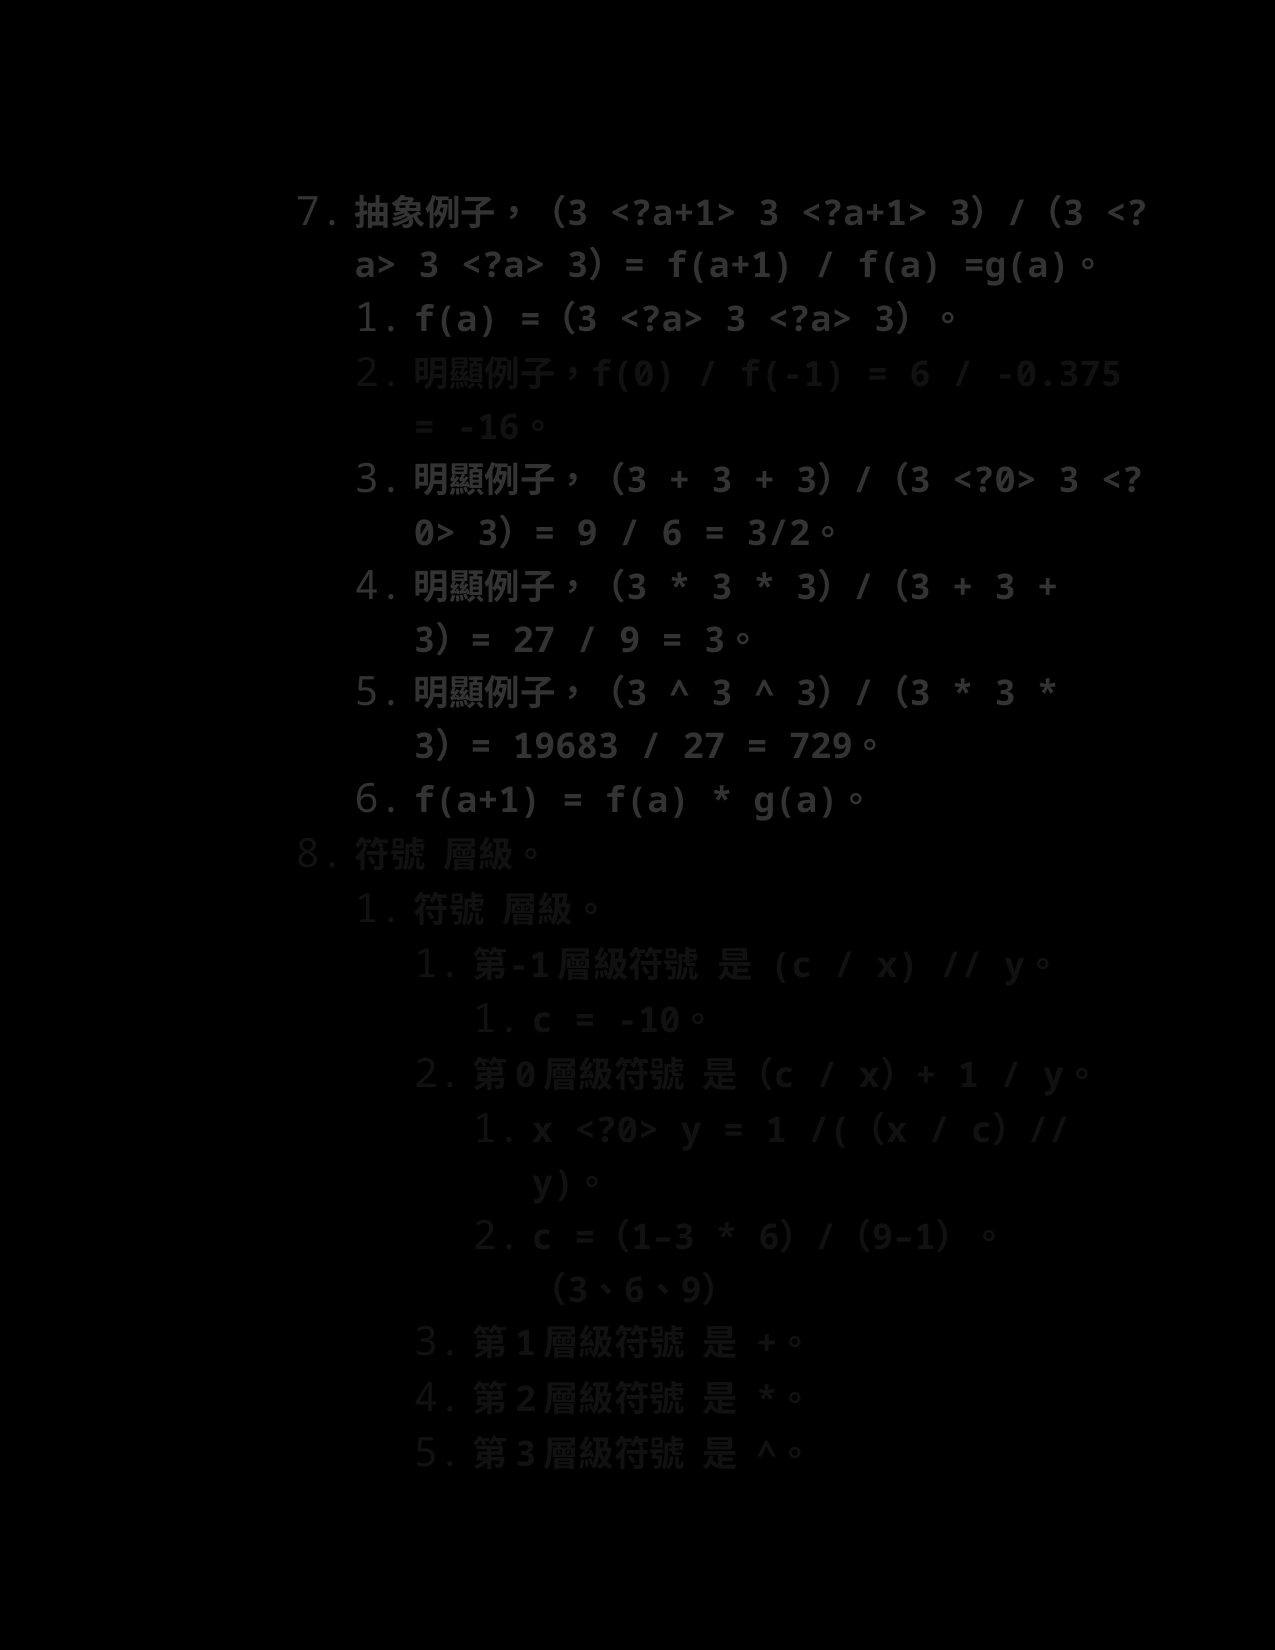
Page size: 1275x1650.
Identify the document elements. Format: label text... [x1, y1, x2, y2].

list 明顯例子，（3 * 3 * 3）/（3 + 3 + 3）= 27 / 9 = 3。 [354, 556, 1157, 663]
list 第1層級符號 是 +。 [413, 1313, 1157, 1368]
list 符號 層級。 [295, 824, 1157, 879]
list 第3層級符號 是 ^。 [413, 1423, 1157, 1478]
list 明顯例子，（3 + 3 + 3）/（3 <?0> 3 <?0> 3）= 9 / 6 = 3/2。 [354, 450, 1157, 556]
list 第-1層級符號 是 (c / x) // y。 [413, 934, 1157, 989]
list 明顯例子，f(0) / f(-1) = 6 / -0.375 = -16。 [354, 343, 1157, 450]
list 明顯例子，（3 ^ 3 ^ 3）/（3 * 3 * 3）= 19683 / 27 = 729。 [354, 663, 1157, 769]
list 第2層級符號 是 *。 [413, 1368, 1157, 1423]
list c =（1–3 * 6）/（9–1）。（3、6、9） [472, 1206, 1157, 1313]
list c = -10。 [472, 989, 1157, 1044]
list 第0層級符號 是（c / x）+ 1 / y。 [413, 1044, 1157, 1100]
list x <?0> y = 1 /(（x / c）// y)。 [472, 1100, 1157, 1206]
list 抽象例子，（3 <?a+1> 3 <?a+1> 3）/（3 <?a> 3 <?a> 3）= f(a+1) / f(a) =g(a)。 [295, 182, 1157, 288]
list f(a) =（3 <?a> 3 <?a> 3）。 [354, 288, 1157, 343]
list 符號 層級。 [354, 879, 1157, 934]
list f(a+1) = f(a) * g(a)。 [354, 769, 1157, 824]
